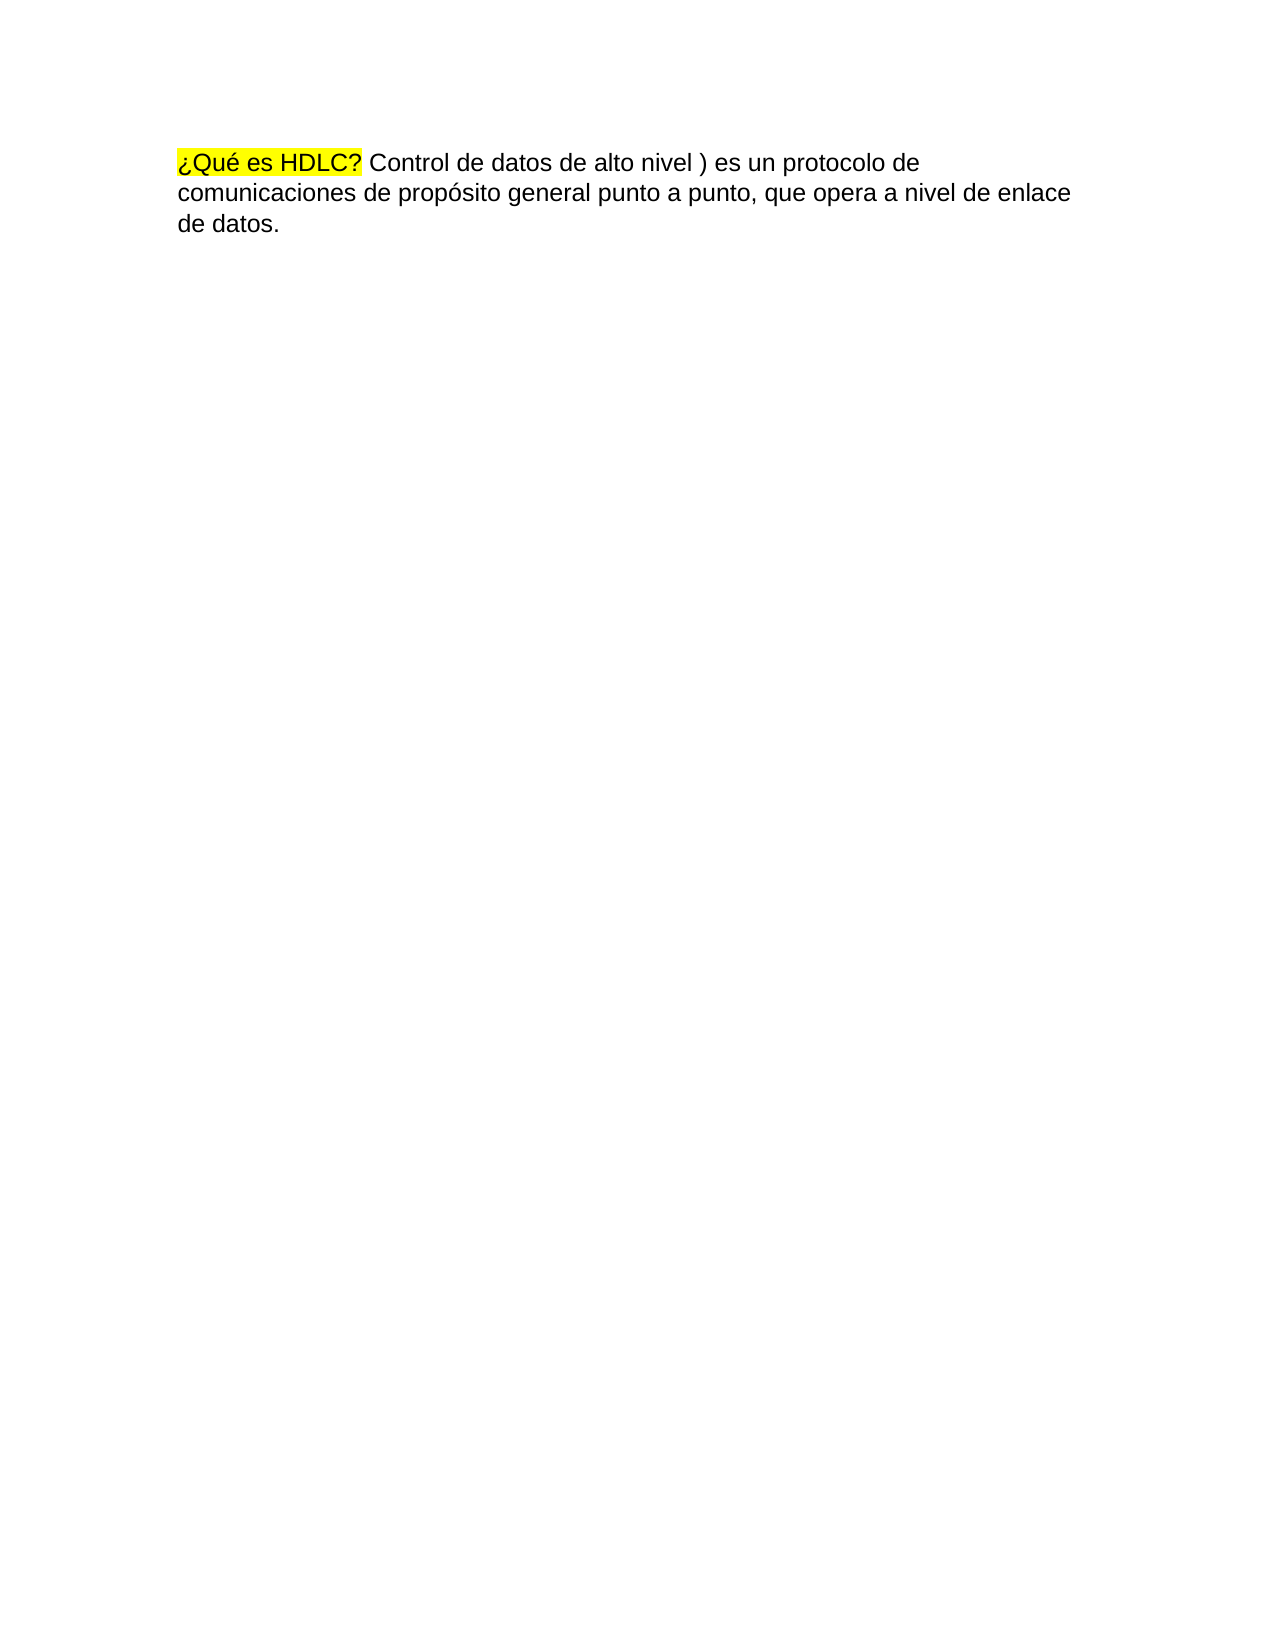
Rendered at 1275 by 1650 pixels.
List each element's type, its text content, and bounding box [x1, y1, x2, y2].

text ¿Qué es HDLC? Control de datos de alto nivel ) es un protocolo de comunicaciones de propósito general punto a punto, que opera a nivel de enlace de datos. [177, 148, 1098, 238]
